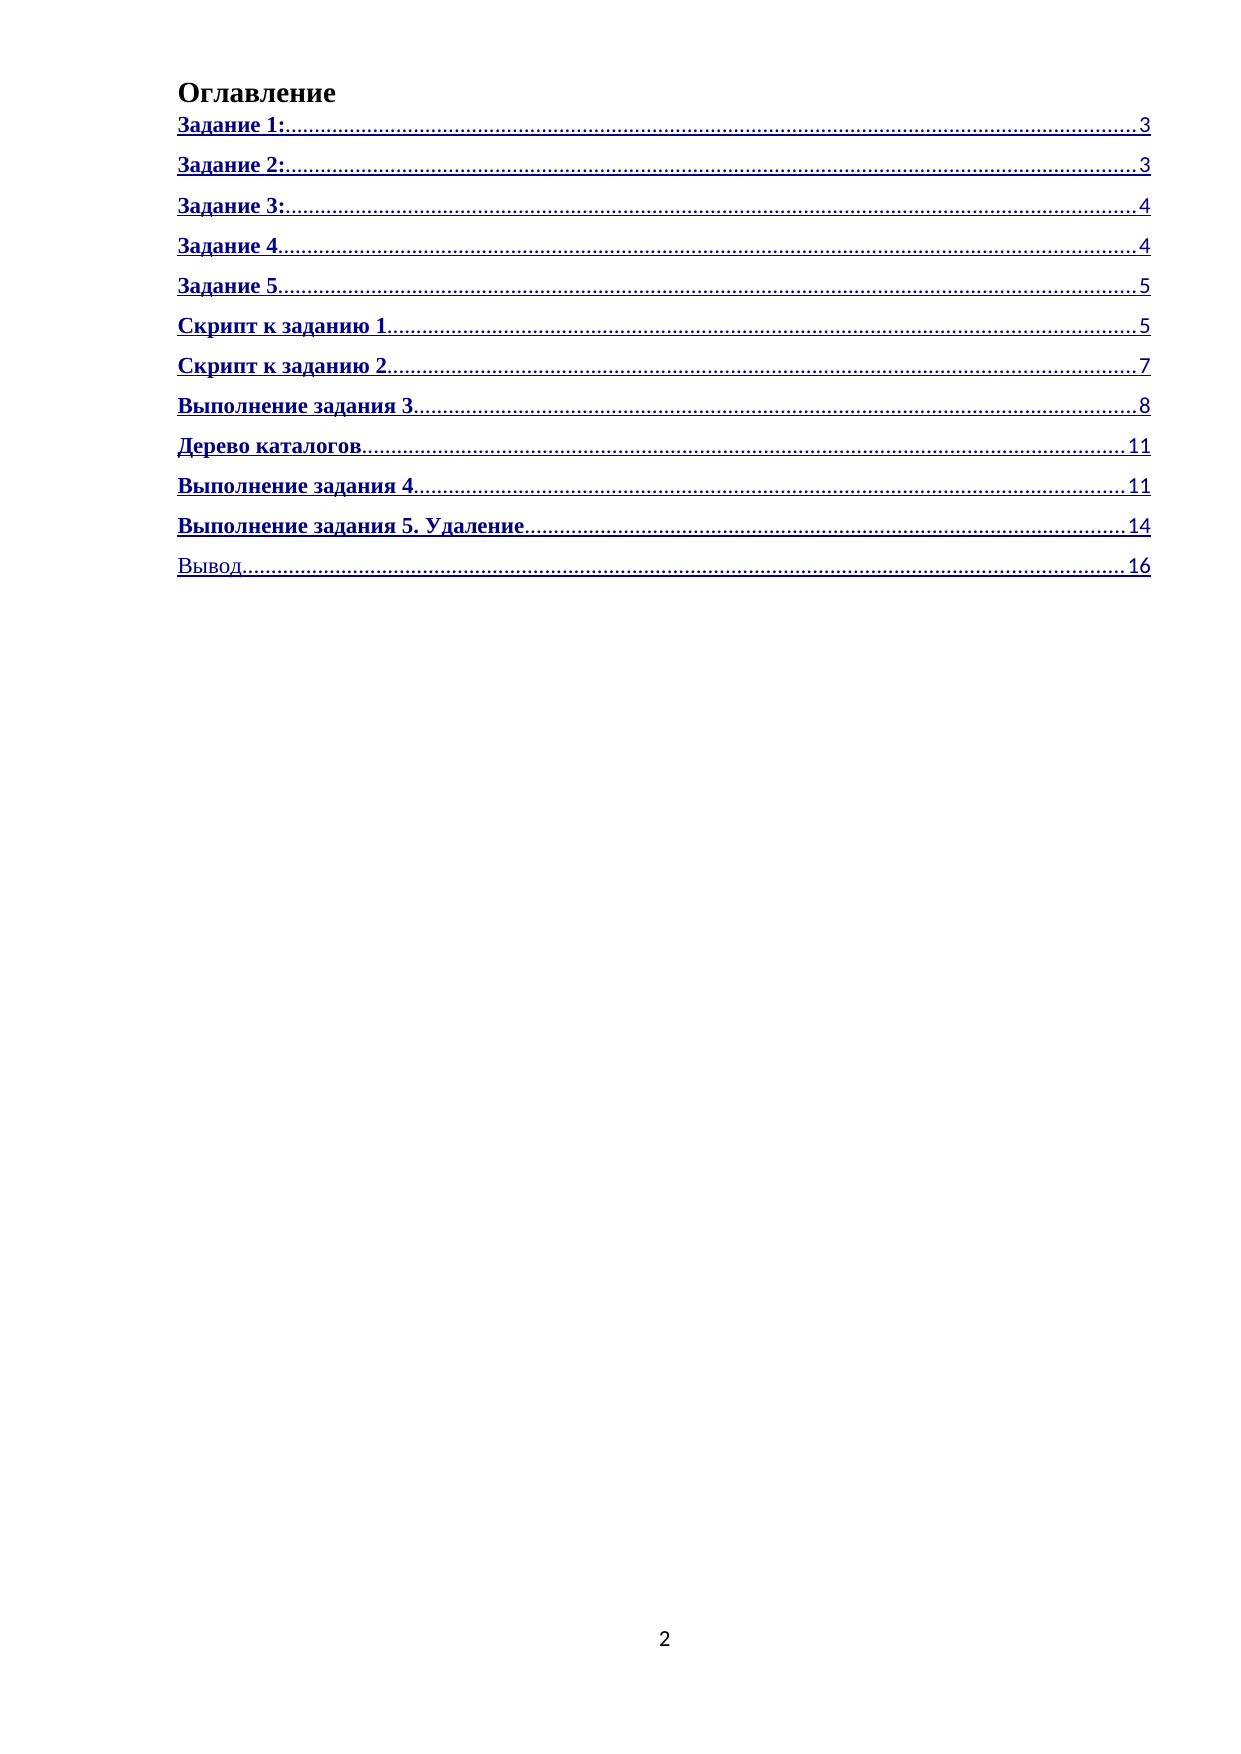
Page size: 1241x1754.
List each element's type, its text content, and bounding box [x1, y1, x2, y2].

text Задание 2: 3 [177, 151, 1152, 179]
text Задание 4 4 [177, 231, 1152, 259]
subtitle Оглавление [177, 75, 1152, 108]
text Скрипт к заданию 2 7 [177, 351, 1152, 379]
text Задание 3: 4 [177, 191, 1152, 219]
text Выполнение задания 5. Удаление 14 [177, 512, 1152, 539]
text Выполнение задания 4 11 [177, 471, 1152, 499]
text Выполнение задания 3 8 [177, 391, 1152, 419]
text Задание 1: 3 [177, 111, 1152, 138]
text Дерево каталогов 11 [177, 431, 1152, 459]
text Задание 5 5 [177, 271, 1152, 299]
text Вывод 16 [177, 552, 1152, 580]
text Скрипт к заданию 1 5 [177, 311, 1152, 339]
